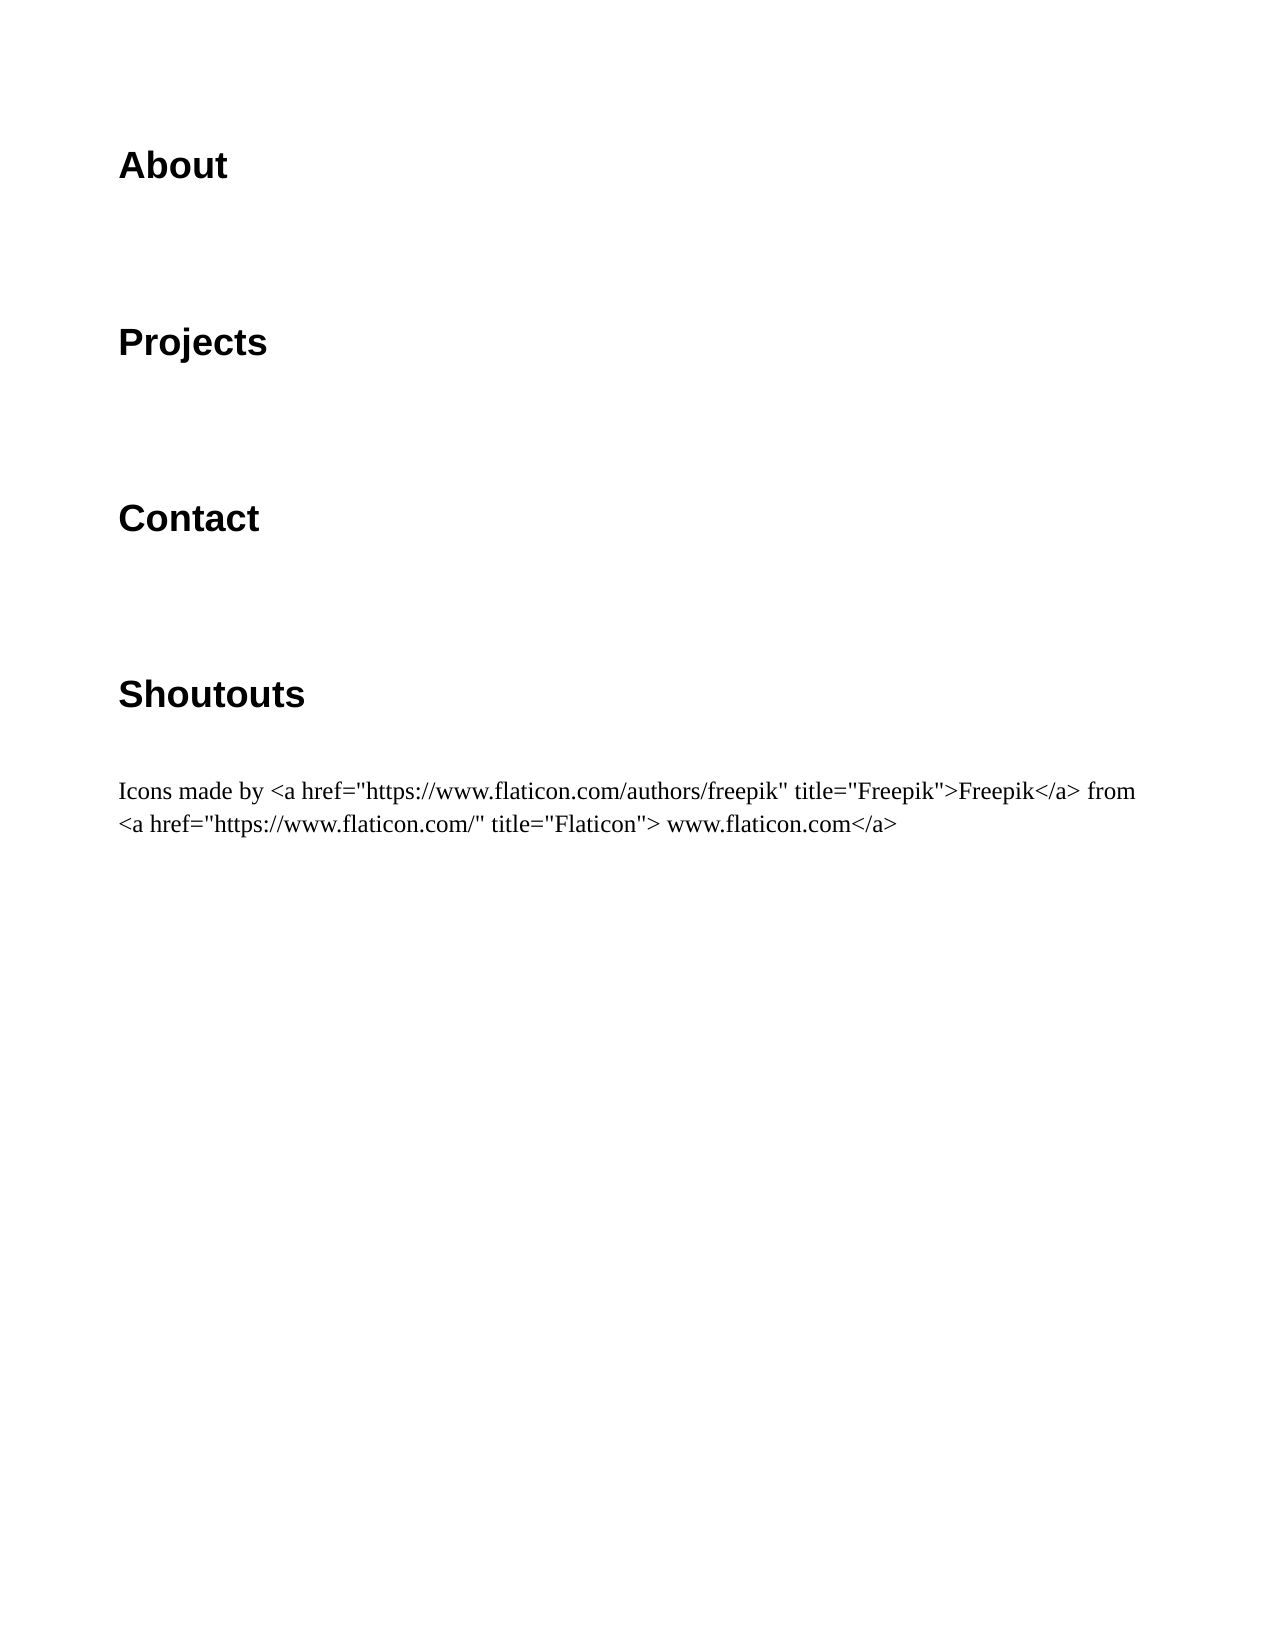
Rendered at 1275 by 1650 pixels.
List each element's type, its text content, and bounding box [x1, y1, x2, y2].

subtitle Contact [118, 496, 1157, 539]
subtitle Shoutouts [118, 672, 1157, 716]
text Icons made by <a href="https://www.flaticon.com/authors/freepik" title="Freepik">Freepik</a> from <a href="https://www.flaticon.com/" title="Flaticon"> www.flaticon.com</a> [118, 776, 1157, 838]
subtitle About [118, 143, 1157, 187]
subtitle Projects [118, 319, 1157, 363]
